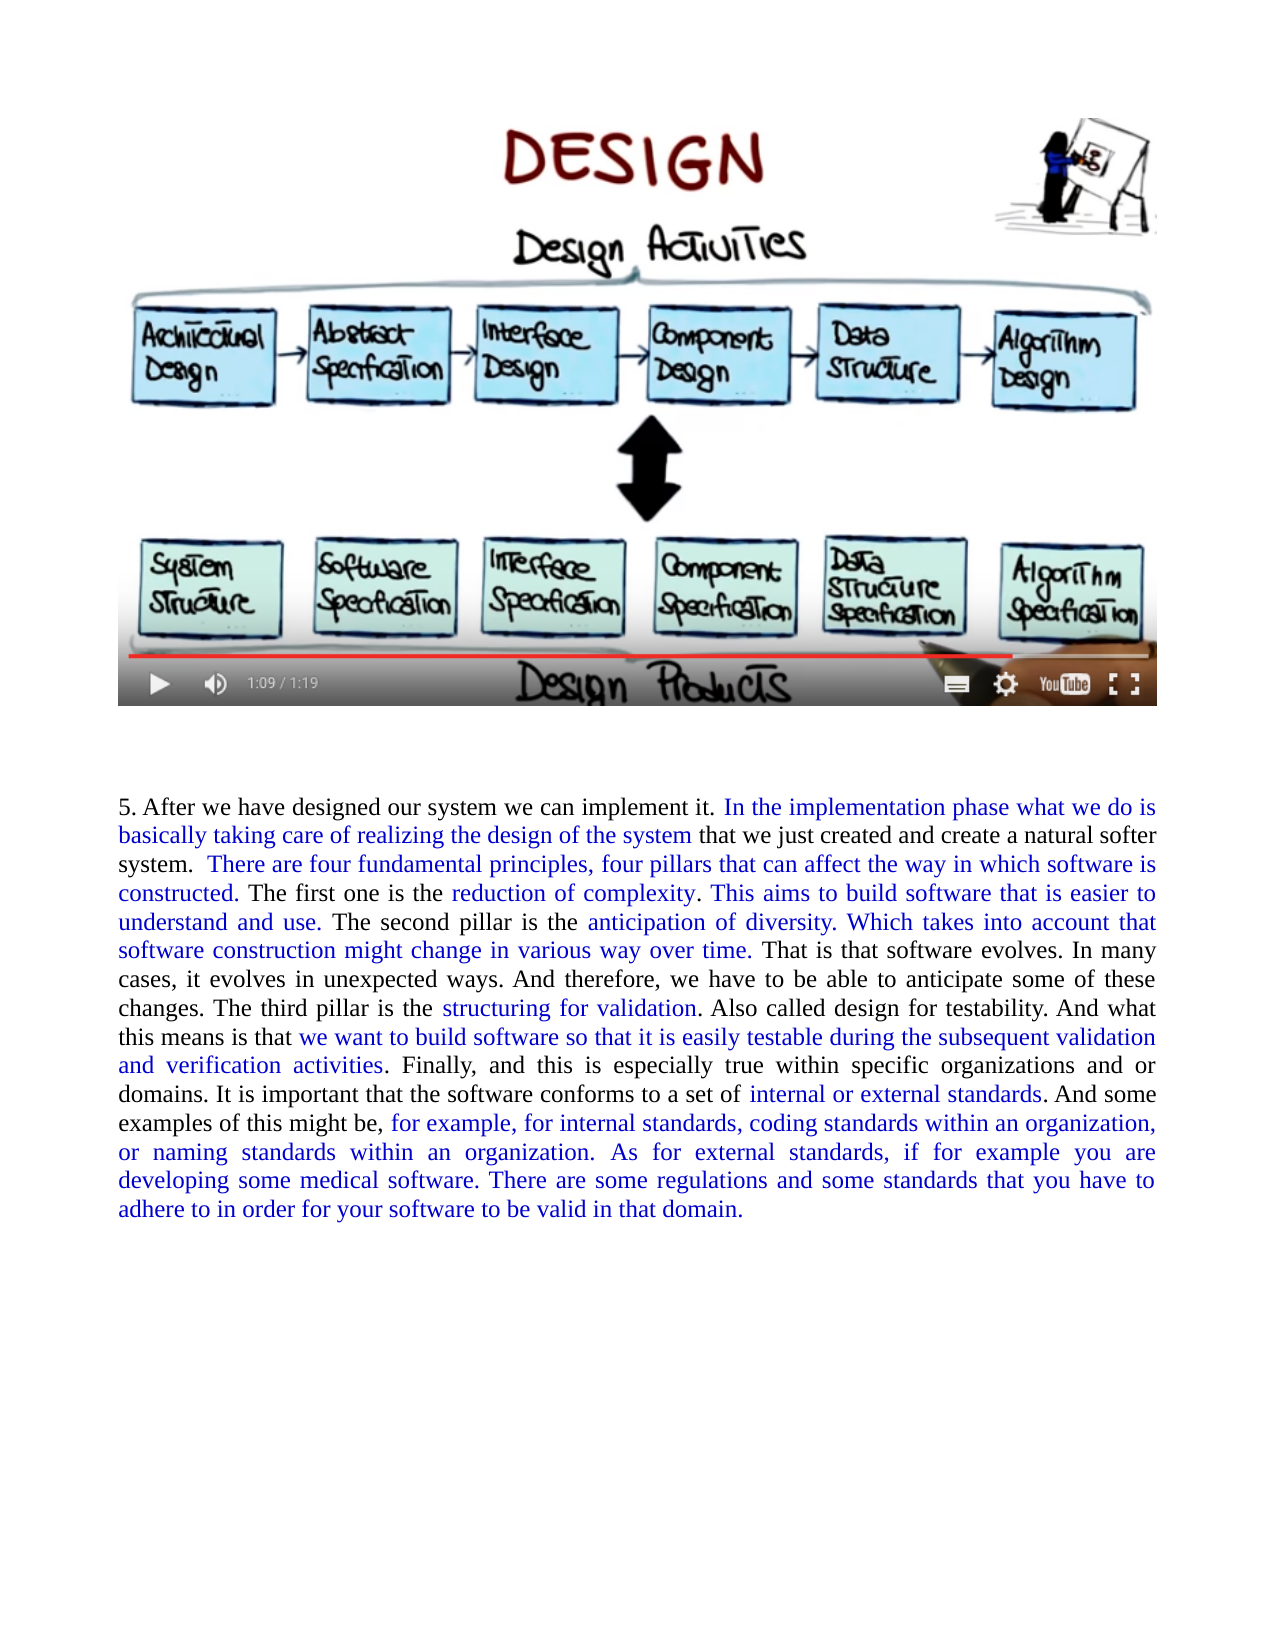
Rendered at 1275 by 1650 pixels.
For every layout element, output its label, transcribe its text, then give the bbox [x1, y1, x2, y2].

text 5. After we have designed our system we can implement it. In the implementation phase what we do is basically taking care of realizing the design of the system that we just created and create a natural softer system. There are four fundamental principles, four pillars that can affect the way in which software is constructed. The first one is the reduction of complexity. This aims to build software that is easier to understand and use. The second pillar is the anticipation of diversity. Which takes into account that software construction might change in various way over time. That is that software evolves. In many cases, it evolves in unexpected ways. And therefore, we have to be able to anticipate some of these changes. The third pillar is the structuring for validation. Also called design for testability. And what this means is that we want to build software so that it is easily testable during the subsequent validation and verification activities. Finally, and this is especially true within specific organizations and or domains. It is important that the software conforms to a set of internal or external standards. And some examples of this might be, for example, for internal standards, coding standards within an organization, or naming standards within an organization. As for external standards, if for example you are developing some medical software. There are some regulations and some standards that you have to adhere to in order for your software to be valid in that domain. [118, 792, 1157, 1223]
picture [118, 118, 1157, 706]
